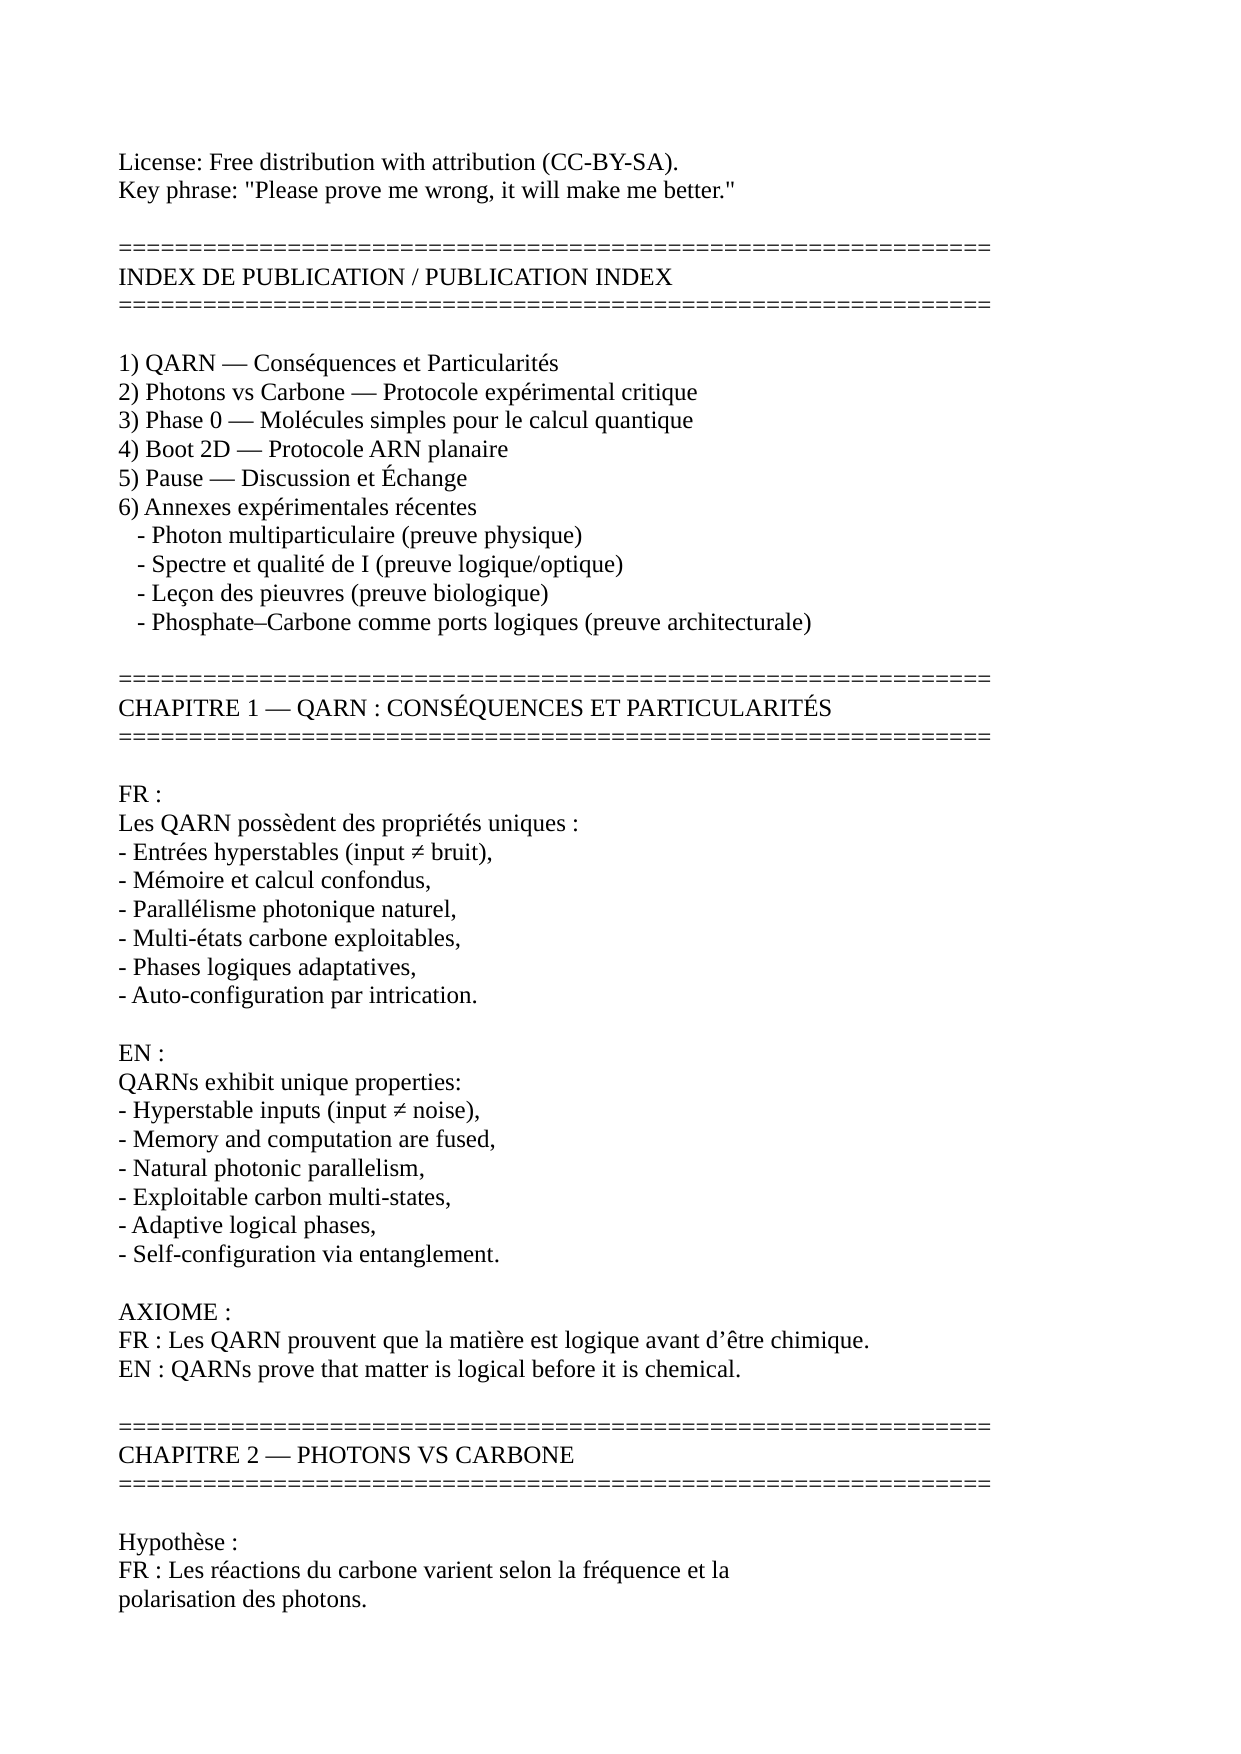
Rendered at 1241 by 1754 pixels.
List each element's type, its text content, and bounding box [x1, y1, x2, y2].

text 2) Photons vs Carbone — Protocole expérimental critique [118, 377, 1122, 406]
text - Parallélisme photonique naturel, [118, 894, 1122, 923]
text - Multi-états carbone exploitables, [118, 923, 1122, 952]
text - Exploitable carbon multi-states, [118, 1182, 1122, 1211]
text - Entrées hyperstables (input ≠ bruit), [118, 837, 1122, 866]
text - Memory and computation are fused, [118, 1124, 1122, 1153]
text FR : [118, 779, 1122, 808]
text - Phosphate–Carbone comme ports logiques (preuve architecturale) [118, 607, 1122, 636]
text Hypothèse : [118, 1527, 1122, 1556]
text ============================================================== [118, 664, 1122, 693]
text License: Free distribution with attribution (CC-BY-SA). [118, 147, 1122, 176]
text ============================================================== [118, 291, 1122, 319]
text AXIOME : [118, 1297, 1122, 1326]
text INDEX DE PUBLICATION / PUBLICATION INDEX [118, 262, 1122, 291]
text FR : Les réactions du carbone varient selon la fréquence et la [118, 1556, 1122, 1584]
text Les QARN possèdent des propriétés uniques : [118, 808, 1122, 837]
text EN : [118, 1038, 1122, 1067]
text CHAPITRE 1 — QARN : CONSÉQUENCES ET PARTICULARITÉS [118, 693, 1122, 722]
text ============================================================== [118, 722, 1122, 751]
text - Natural photonic parallelism, [118, 1153, 1122, 1182]
text - Phases logiques adaptatives, [118, 952, 1122, 981]
text - Spectre et qualité de I (preuve logique/optique) [118, 549, 1122, 578]
text - Photon multiparticulaire (preuve physique) [118, 521, 1122, 549]
text - Leçon des pieuvres (preuve biologique) [118, 578, 1122, 607]
text - Hyperstable inputs (input ≠ noise), [118, 1096, 1122, 1124]
text - Mémoire et calcul confondus, [118, 866, 1122, 894]
text FR : Les QARN prouvent que la matière est logique avant d’être chimique. [118, 1326, 1122, 1354]
text - Adaptive logical phases, [118, 1211, 1122, 1239]
text - Self-configuration via entanglement. [118, 1239, 1122, 1268]
text 5) Pause — Discussion et Échange [118, 463, 1122, 492]
text ============================================================== [118, 1469, 1122, 1498]
text 3) Phase 0 — Molécules simples pour le calcul quantique [118, 406, 1122, 434]
text 1) QARN — Conséquences et Particularités [118, 348, 1122, 377]
text polarisation des photons. [118, 1584, 1122, 1613]
text 4) Boot 2D — Protocole ARN planaire [118, 434, 1122, 463]
text - Auto-configuration par intrication. [118, 981, 1122, 1009]
text 6) Annexes expérimentales récentes [118, 492, 1122, 521]
text ============================================================== [118, 1412, 1122, 1441]
text Key phrase: "Please prove me wrong, it will make me better." [118, 176, 1122, 204]
text ============================================================== [118, 233, 1122, 262]
text CHAPITRE 2 — PHOTONS VS CARBONE [118, 1441, 1122, 1469]
text EN : QARNs prove that matter is logical before it is chemical. [118, 1354, 1122, 1383]
text QARNs exhibit unique properties: [118, 1067, 1122, 1096]
